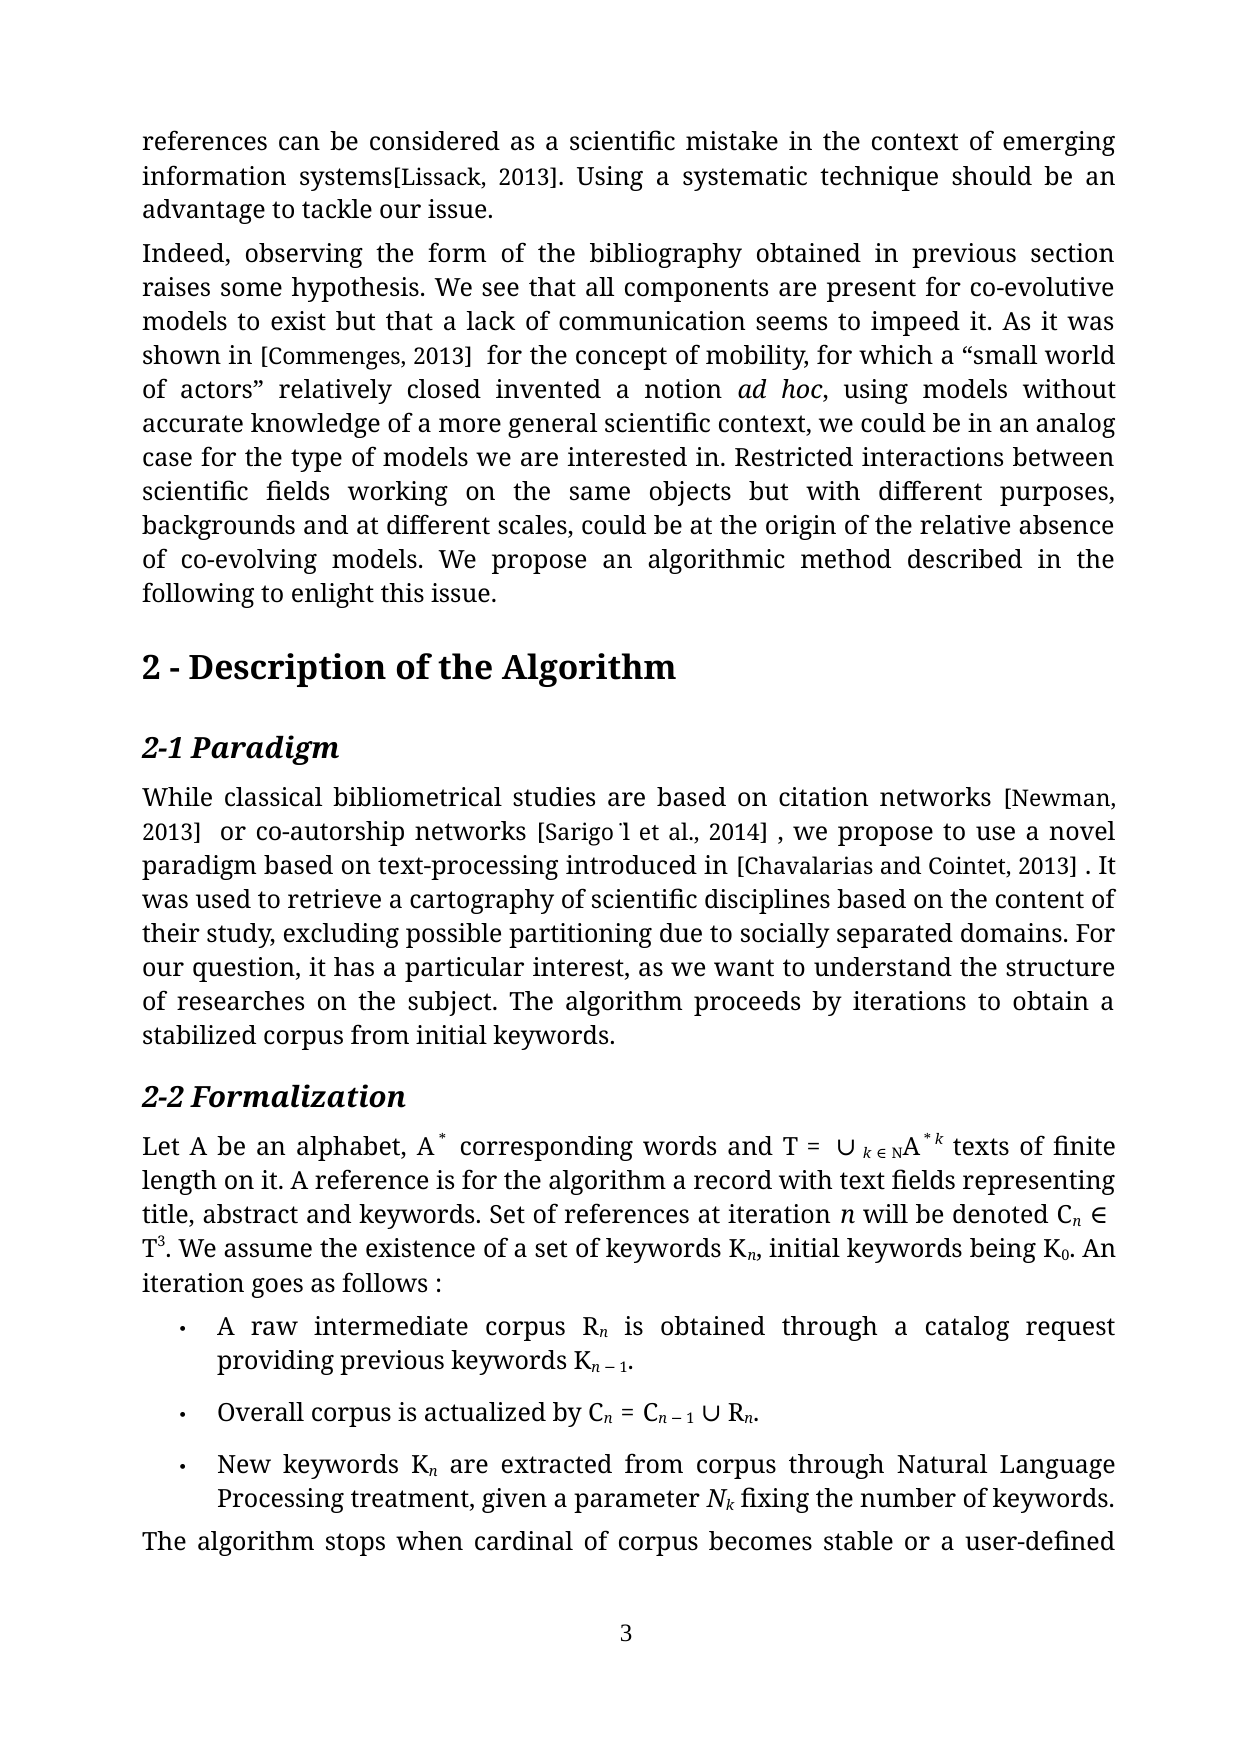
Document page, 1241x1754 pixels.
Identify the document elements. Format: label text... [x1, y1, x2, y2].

subtitle 2-1 Paradigm [142, 727, 1116, 767]
list A raw intermediate corpus Rn is obtained through a catalog request providing previous keywords Kn − 1. [179, 1308, 1116, 1376]
text The algorithm stops when cardinal of corpus becomes stable or a user-defined [142, 1523, 1116, 1557]
subtitle 2 - Description of the Algorithm [142, 644, 1116, 689]
list Overall corpus is actualized by Cn = Cn − 1 ∪ Rn. [179, 1394, 1116, 1428]
text Let A be an alphabet, A * corresponding words and T = ∪ k ∈ NA * k texts of finite length on it. A reference is for the algorithm a record with text fields representing title, abstract and keywords. Set of references at iteration n will be denoted Cn ∈ T3. We assume the existence of a set of keywords Kn, initial keywords being K0. An iteration goes as follows : [142, 1129, 1116, 1299]
list New keywords Kn are extracted from corpus through Natural Language Processing treatment, given a parameter Nk fixing the number of keywords. [179, 1446, 1116, 1514]
text While classical bibliometrical studies are based on citation networks [Newman, 2013] or co-autorship networks [Sarigo ̈l et al., 2014] , we propose to use a novel paradigm based on text-processing introduced in [Chavalarias and Cointet, 2013] . It was used to retrieve a cartography of scientific disciplines based on the content of their study, excluding possible partitioning due to socially separated domains. For our question, it has a particular interest, as we want to understand the structure of researches on the subject. The algorithm proceeds by iterations to obtain a stabilized corpus from initial keywords. [142, 779, 1116, 1052]
text references can be considered as a scientific mistake in the context of emerging information systems[Lissack, 2013]. Using a systematic technique should be an advantage to tackle our issue. [142, 124, 1116, 226]
subtitle 2-2 Formalization [142, 1077, 1116, 1116]
text Indeed, observing the form of the bibliography obtained in previous section raises some hypothesis. We see that all components are present for co-evolutive models to exist but that a lack of communication seems to impeed it. As it was shown in [Commenges, 2013] for the concept of mobility, for which a “small world of actors” relatively closed invented a notion ad hoc, using models without accurate knowledge of a more general scientific context, we could be in an analog case for the type of models we are interested in. Restricted interactions between scientific fields working on the same objects but with different purposes, backgrounds and at different scales, could be at the origin of the relative absence of co-evolving models. We propose an algorithmic method described in the following to enlight this issue. [142, 235, 1116, 610]
